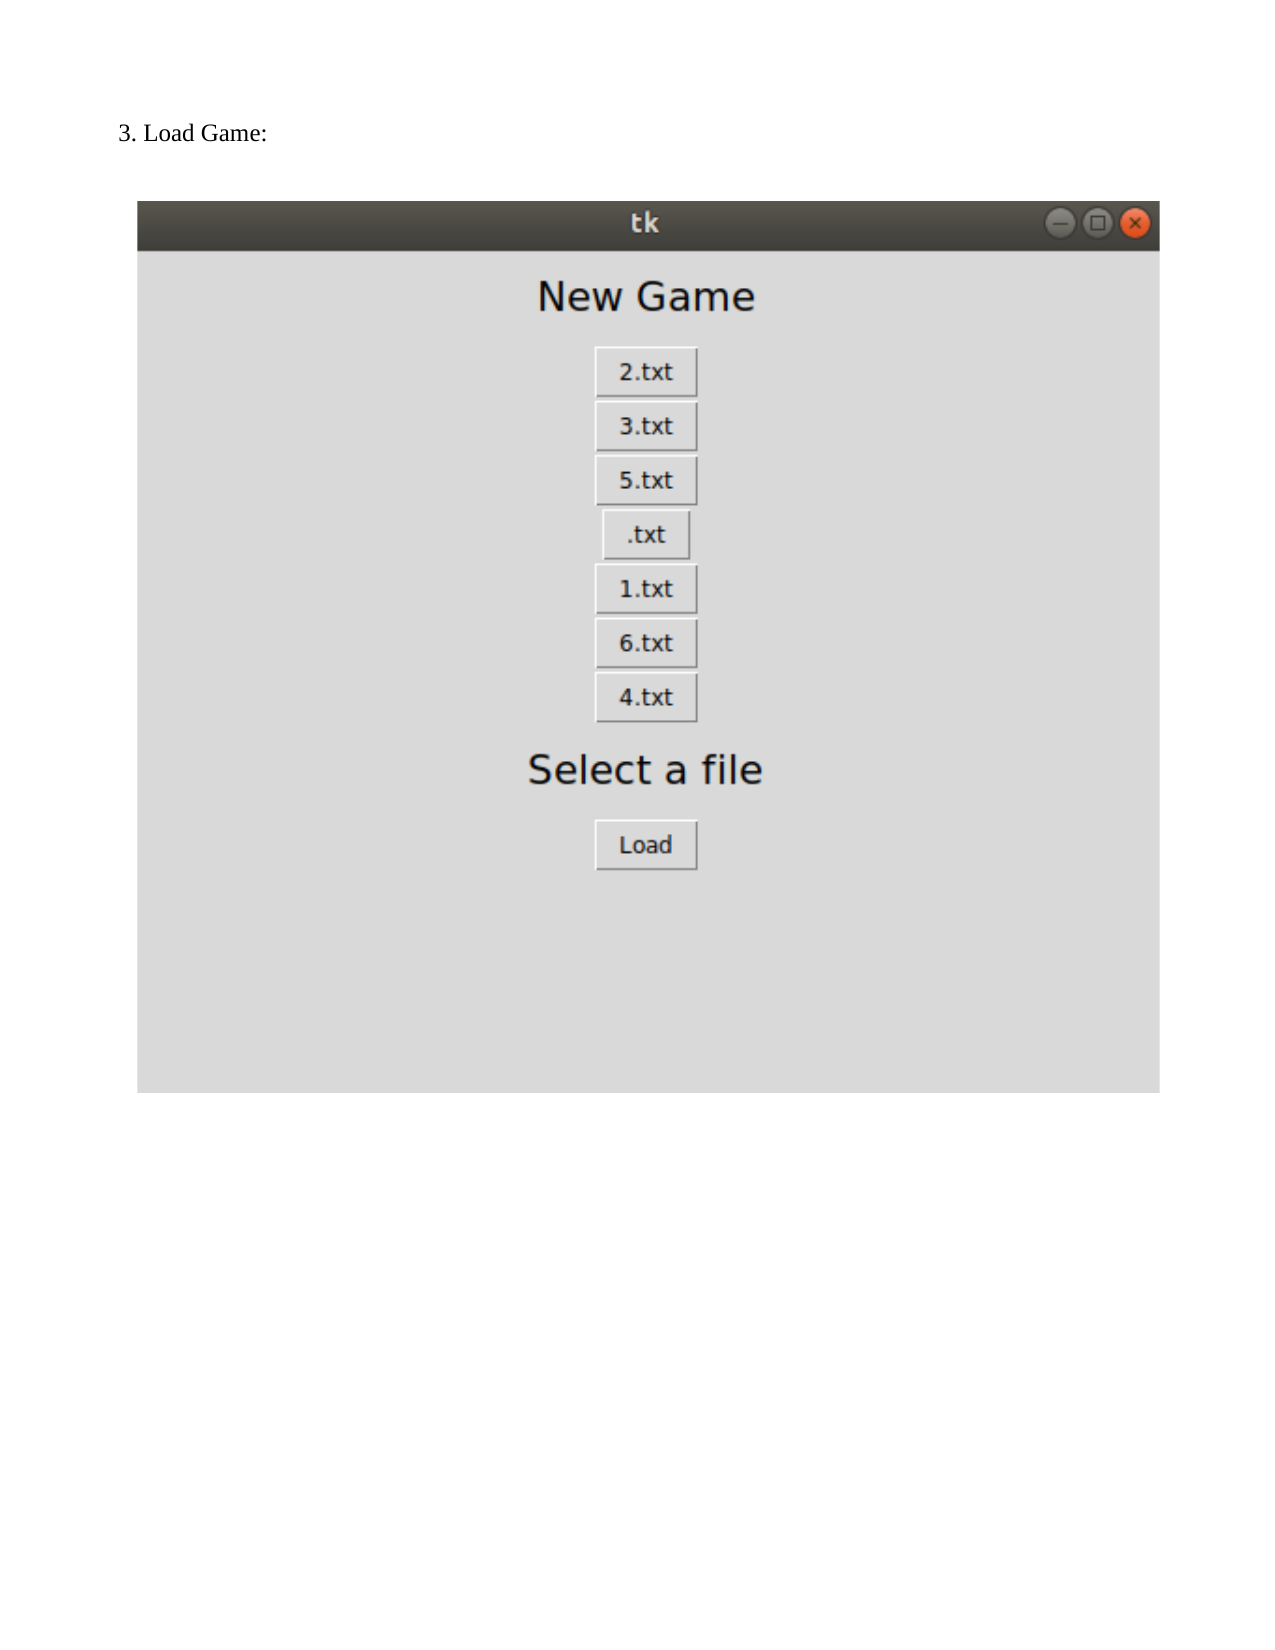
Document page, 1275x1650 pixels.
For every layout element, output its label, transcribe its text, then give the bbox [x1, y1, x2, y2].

text 3. Load Game: [118, 118, 1157, 147]
picture [137, 201, 1160, 1093]
